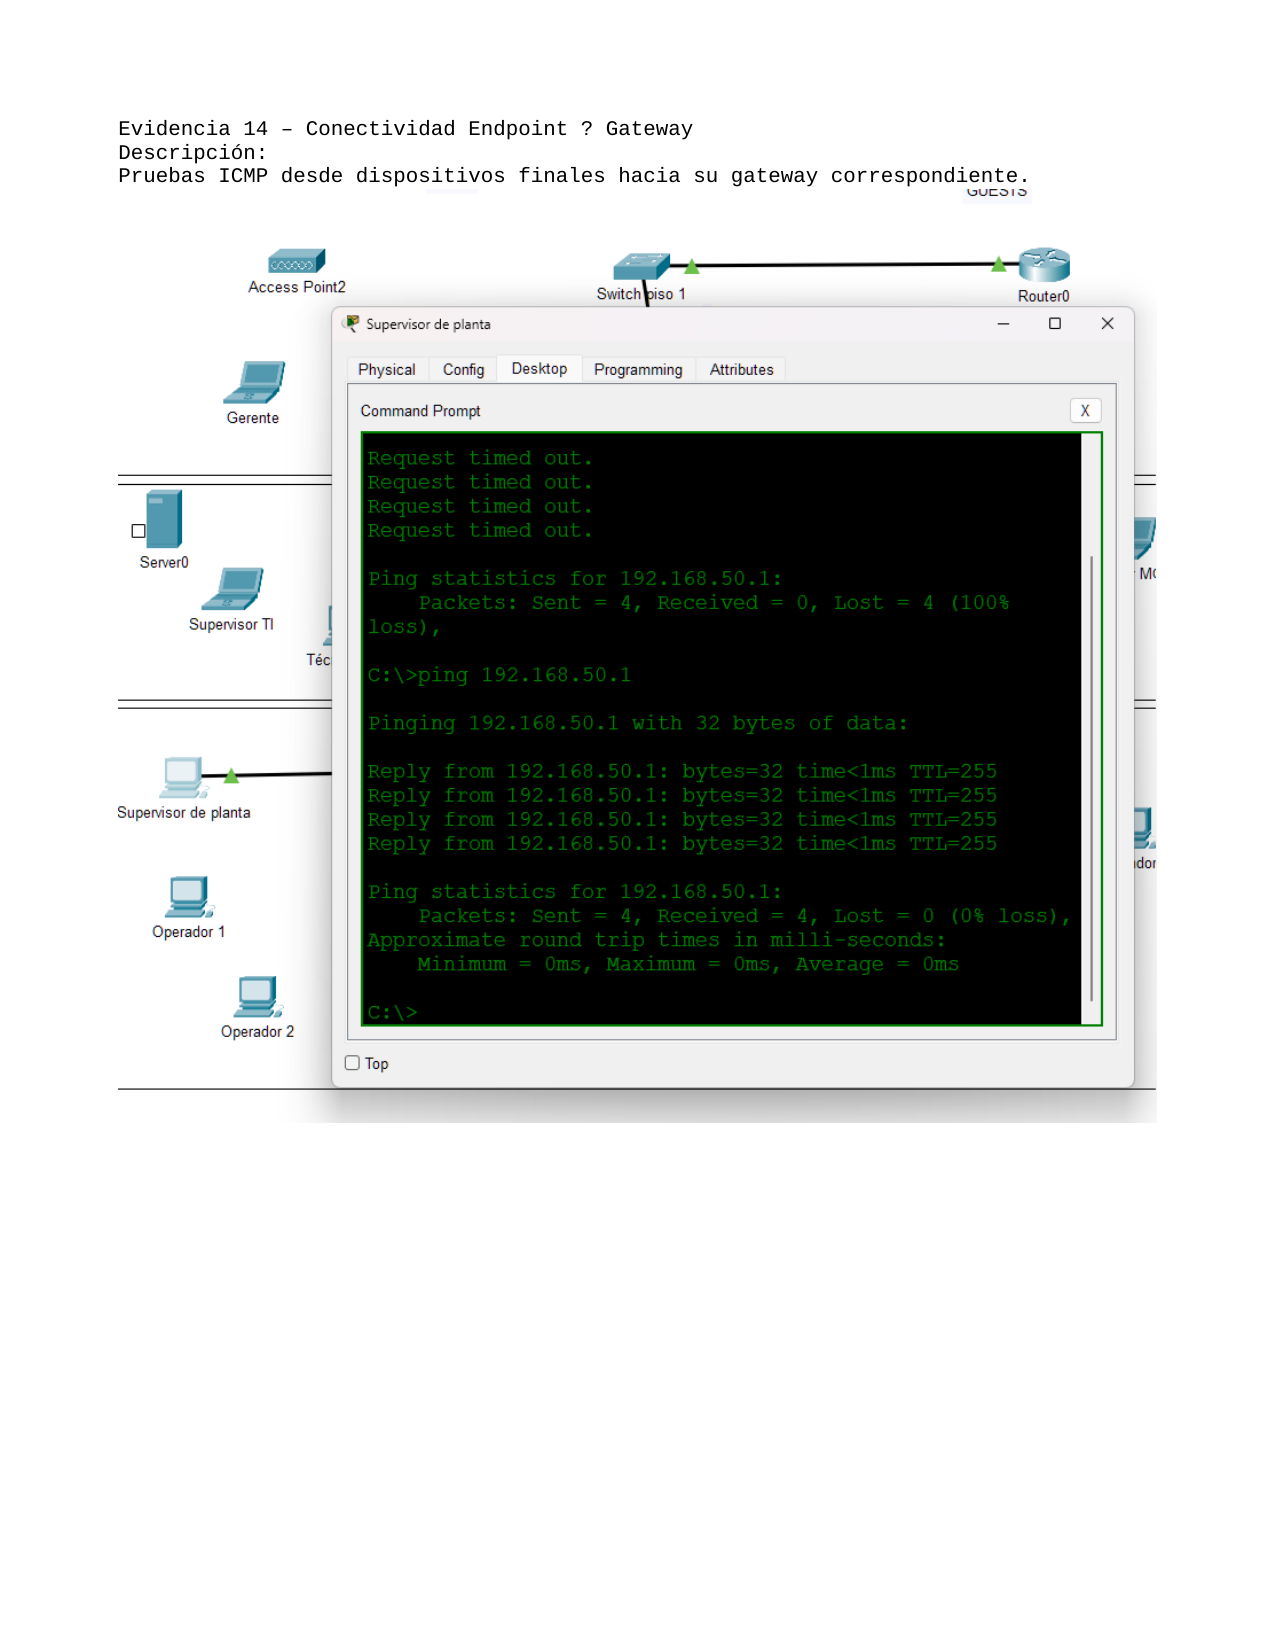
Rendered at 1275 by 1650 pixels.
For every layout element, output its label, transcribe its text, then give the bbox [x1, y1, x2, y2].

picture [118, 189, 1157, 1123]
text Descripción: Pruebas ICMP desde dispositivos finales hacia su gateway correspondiente. [118, 142, 1157, 189]
text Evidencia 14 – Conectividad Endpoint ? Gateway [118, 118, 1157, 142]
